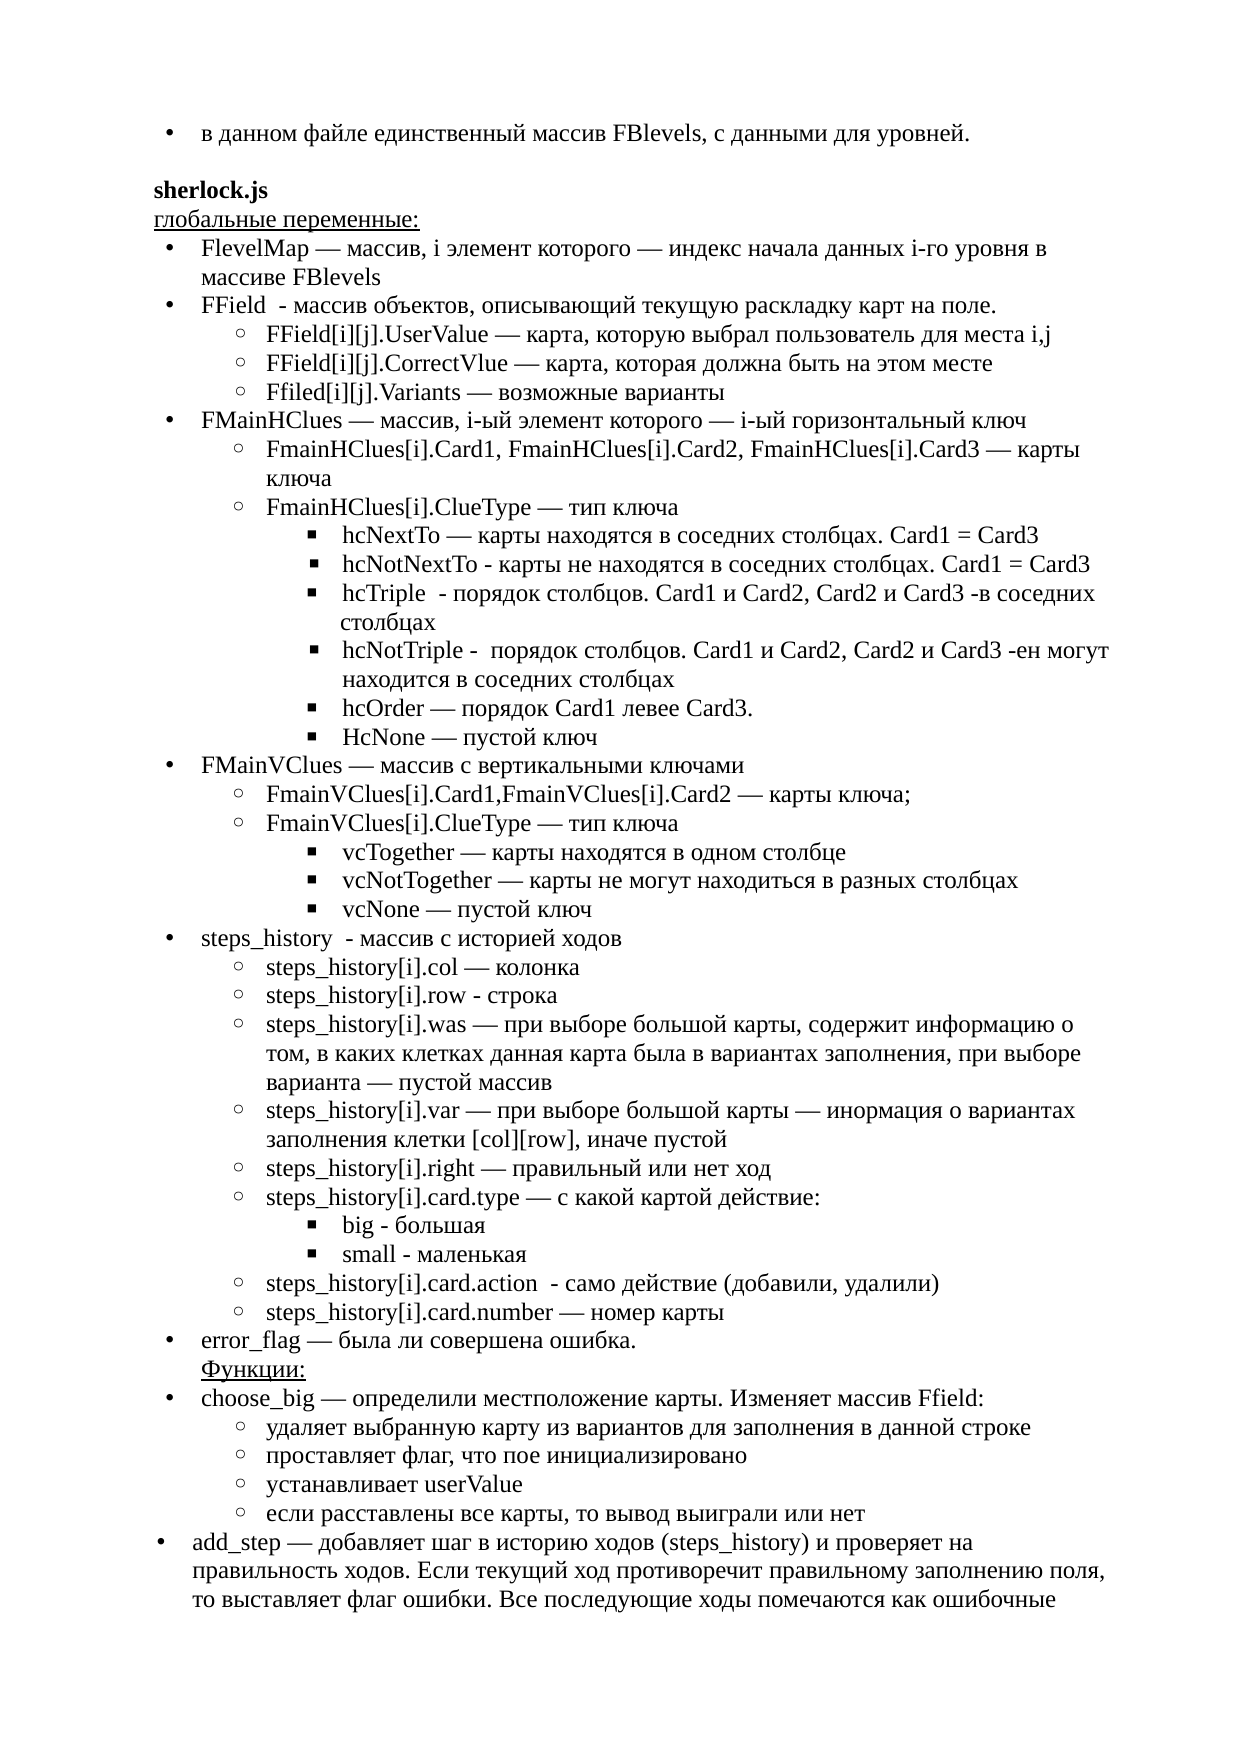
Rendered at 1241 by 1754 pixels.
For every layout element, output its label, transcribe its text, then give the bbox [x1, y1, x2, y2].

list steps_history[i].row - строка [228, 981, 1122, 1009]
list hcNotNextTo - карты не находятся в соседних столбцах. Card1 = Card3 [304, 549, 1122, 578]
list hcTriple - порядок столбцов. Card1 и Card2, Card2 и Card3 -в соседних столбцах [302, 578, 1122, 636]
list устанавливает userValue [230, 1469, 1122, 1498]
list hcNextTo — карты находятся в соседних столбцах. Card1 = Card3 [302, 521, 1122, 549]
list FmainHClues[i].ClueType — тип ключа [228, 492, 1122, 521]
list choose_big — определили местположение карты. Изменяет массив Ffield: [165, 1383, 1122, 1412]
list проставляет флаг, что пое инициализировано [230, 1441, 1122, 1469]
list add_step — добавляет шаг в историю ходов (steps_history) и проверяет на правильность ходов. Если текущий ход противоречит правильному заполнению поля, то выставляет флаг ошибки. Все последующие ходы помечаются как ошибочные [157, 1527, 1122, 1613]
list HcNone — пустой ключ [302, 722, 1122, 751]
list FField[i][j].CorrectVlue — карта, которая должна быть на этом месте [230, 348, 1122, 377]
list small - маленькая [302, 1239, 1122, 1268]
list Ffiled[i][j].Variants — возможные варианты [230, 377, 1122, 406]
list error_flag — была ли совершена ошибка. [165, 1326, 1122, 1354]
list sherlock.js [118, 176, 1122, 204]
list hcNotTriple - порядок столбцов. Card1 и Card2, Card2 и Card3 -ен могут находится в соседних столбцах [304, 636, 1122, 693]
list FmainVClues[i].Card1,FmainVClues[i].Card2 — карты ключа; [228, 779, 1122, 808]
list steps_history[i].col — колонка [228, 952, 1122, 981]
list FlevelMap — массив, i элемент которого — индекс начала данных i-го уровня в массиве FBlevels [165, 233, 1122, 291]
list FmainVClues[i].ClueType — тип ключа [228, 808, 1122, 837]
list steps_history[i].card.number — номер карты [228, 1297, 1122, 1326]
list глобальные переменные: [118, 204, 1122, 233]
list steps_history[i].card.action - само действие (добавили, удалили) [228, 1268, 1122, 1297]
list steps_history[i].right — правильный или нет ход [228, 1153, 1122, 1182]
list FField[i][j].UserValue — карта, которую выбрал пользователь для места i,j [230, 319, 1122, 348]
list steps_history[i].card.type — с какой картой действие: [228, 1182, 1122, 1211]
list hcOrder — порядок Card1 левее Card3. [302, 693, 1122, 722]
list FField - массив объектов, описывающий текущую раскладку карт на поле. [165, 291, 1122, 319]
list big - большая [302, 1211, 1122, 1239]
list vcTogether — карты находятся в одном столбце [302, 837, 1122, 866]
list Функции: [165, 1354, 1122, 1383]
list в данном файле единственный массив FBlevels, с данными для уровней. [165, 118, 1122, 147]
list vcNotTogether — карты не могут находиться в разных столбцах [302, 866, 1122, 894]
list steps_history - массив с историей ходов [165, 923, 1122, 952]
list FmainHClues[i].Card1, FmainHClues[i].Card2, FmainHClues[i].Card3 — карты ключа [228, 434, 1122, 492]
list vcNone — пустой ключ [302, 894, 1122, 923]
list steps_history[i].was — при выборе большой карты, содержит информацию о том, в каких клетках данная карта была в вариантах заполнения, при выборе варианта — пустой массив [228, 1009, 1122, 1096]
list если расставлены все карты, то вывод выиграли или нет [230, 1498, 1122, 1527]
list FMainHClues — массив, i-ый элемент которого — i-ый горизонтальный ключ [165, 406, 1122, 434]
list steps_history[i].var — при выборе большой карты — инормация о вариантах заполнения клетки [col][row], иначе пустой [228, 1096, 1122, 1153]
list FMainVClues — массив с вертикальными ключами [165, 751, 1122, 779]
list удаляет выбранную карту из вариантов для заполнения в данной строке [230, 1412, 1122, 1441]
